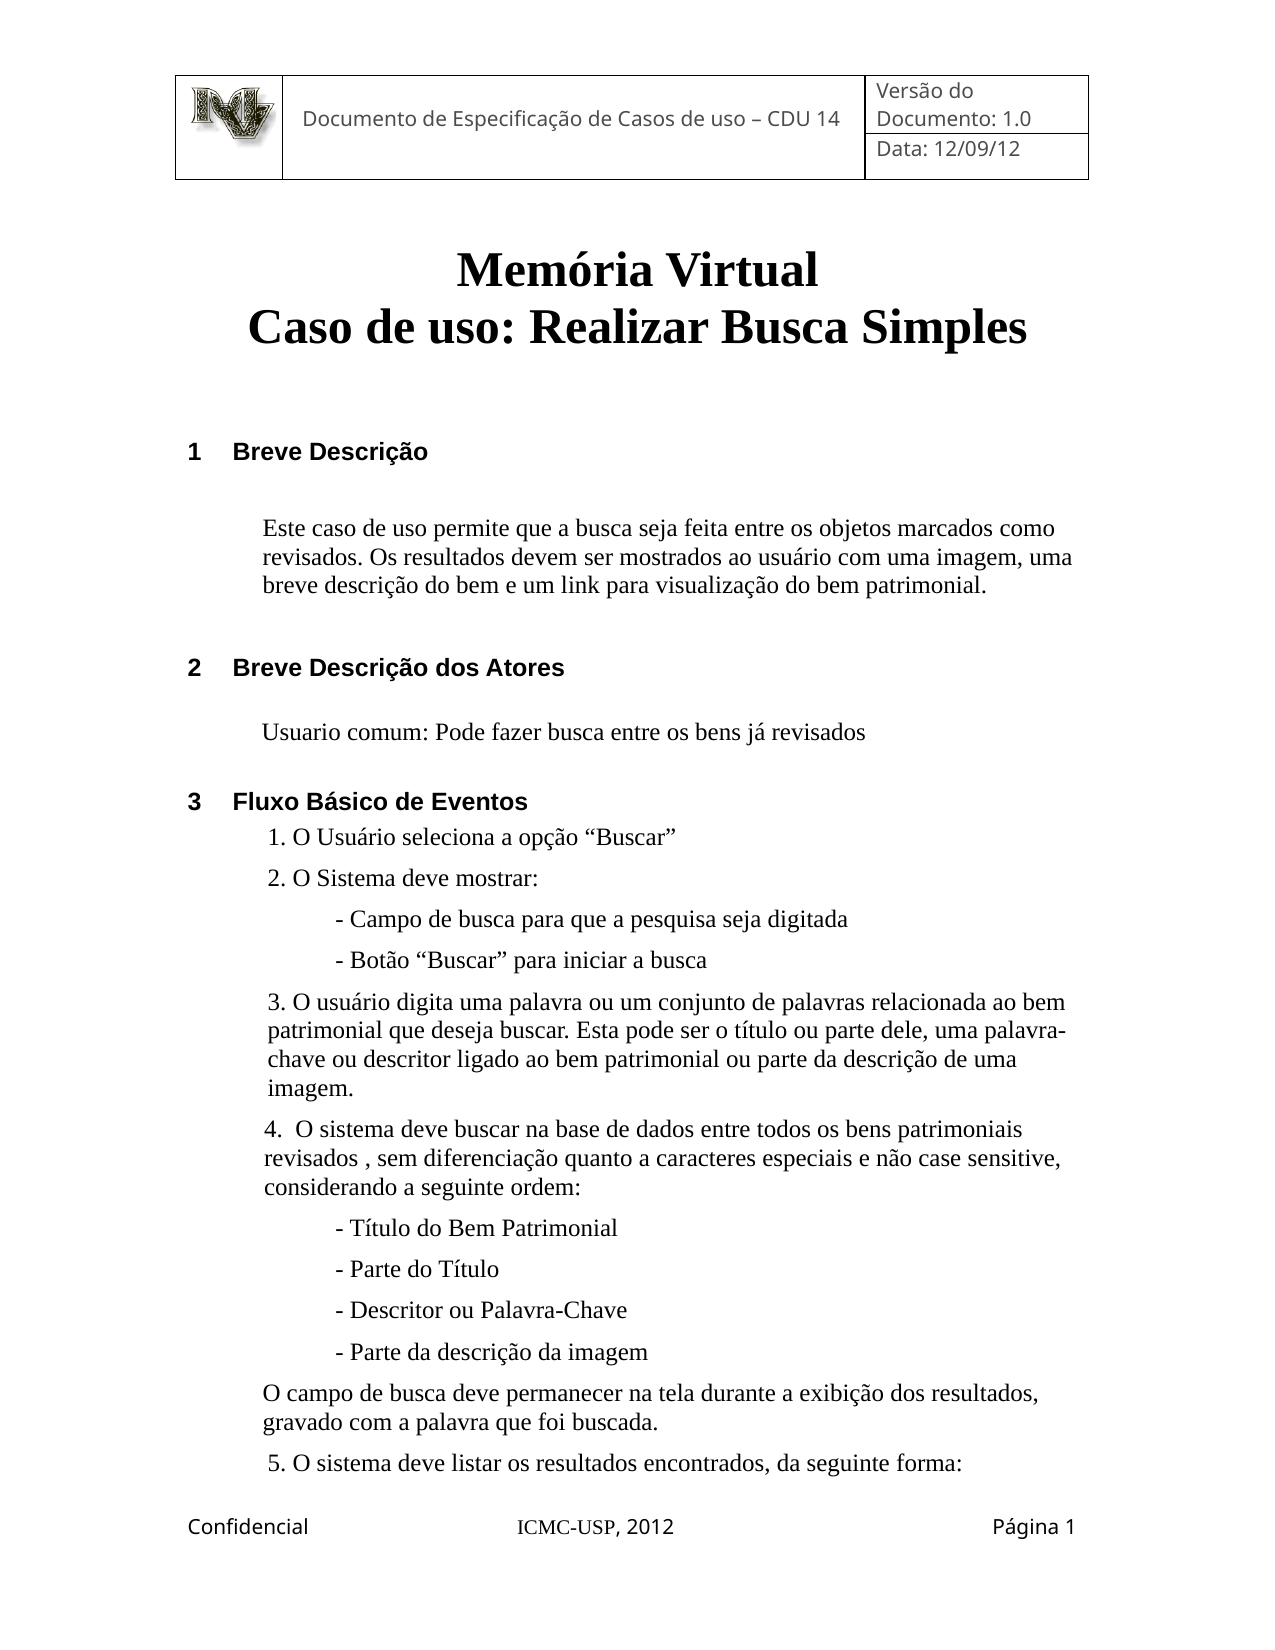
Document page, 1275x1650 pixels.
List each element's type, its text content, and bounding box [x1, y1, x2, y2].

list - Campo de busca para que a pesquisa seja digitada [230, 904, 1087, 933]
subtitle Fluxo Básico de Eventos [187, 787, 1087, 816]
list 5. O sistema deve listar os resultados encontrados, da seguinte forma: [230, 1448, 1087, 1477]
list - Descritor ou Palavra-Chave [187, 1296, 1087, 1324]
text Usuario comum: Pode fazer busca entre os bens já revisados [187, 717, 1087, 746]
list - Parte da descrição da imagem [187, 1337, 1087, 1366]
title Memória Virtual Caso de uso: Realizar Busca Simples [187, 239, 1087, 354]
list - Botão “Buscar” para iniciar a busca [230, 946, 1087, 974]
subtitle Breve Descrição dos Atores [187, 653, 1087, 682]
list - Título do Bem Patrimonial [266, 1213, 1087, 1242]
list 4. O sistema deve buscar na base de dados entre todos os bens patrimoniais revisados , sem diferenciação quanto a caracteres especiais e não case sensitive, considerando a seguinte ordem: [264, 1114, 1087, 1201]
picture [186, 76, 277, 151]
list O campo de busca deve permanecer na tela durante a exibição dos resultados, gravado com a palavra que foi buscada. [262, 1378, 1087, 1436]
subtitle Breve Descrição [187, 437, 1087, 466]
list 1. O Usuário seleciona a opção “Buscar” [230, 822, 1087, 851]
text Este caso de uso permite que a busca seja feita entre os objetos marcados como revisados. Os resultados devem ser mostrados ao usuário com uma imagem, uma breve descrição do bem e um link para visualização do bem patrimonial. [262, 513, 1087, 599]
list - Parte do Título [187, 1254, 1087, 1283]
list 2. O Sistema deve mostrar: [230, 863, 1087, 892]
list 3. O usuário digita uma palavra ou um conjunto de palavras relacionada ao bem patrimonial que deseja buscar. Esta pode ser o título ou parte dele, uma palavra-chave ou descritor ligado ao bem patrimonial ou parte da descrição de uma imagem. [230, 987, 1087, 1102]
